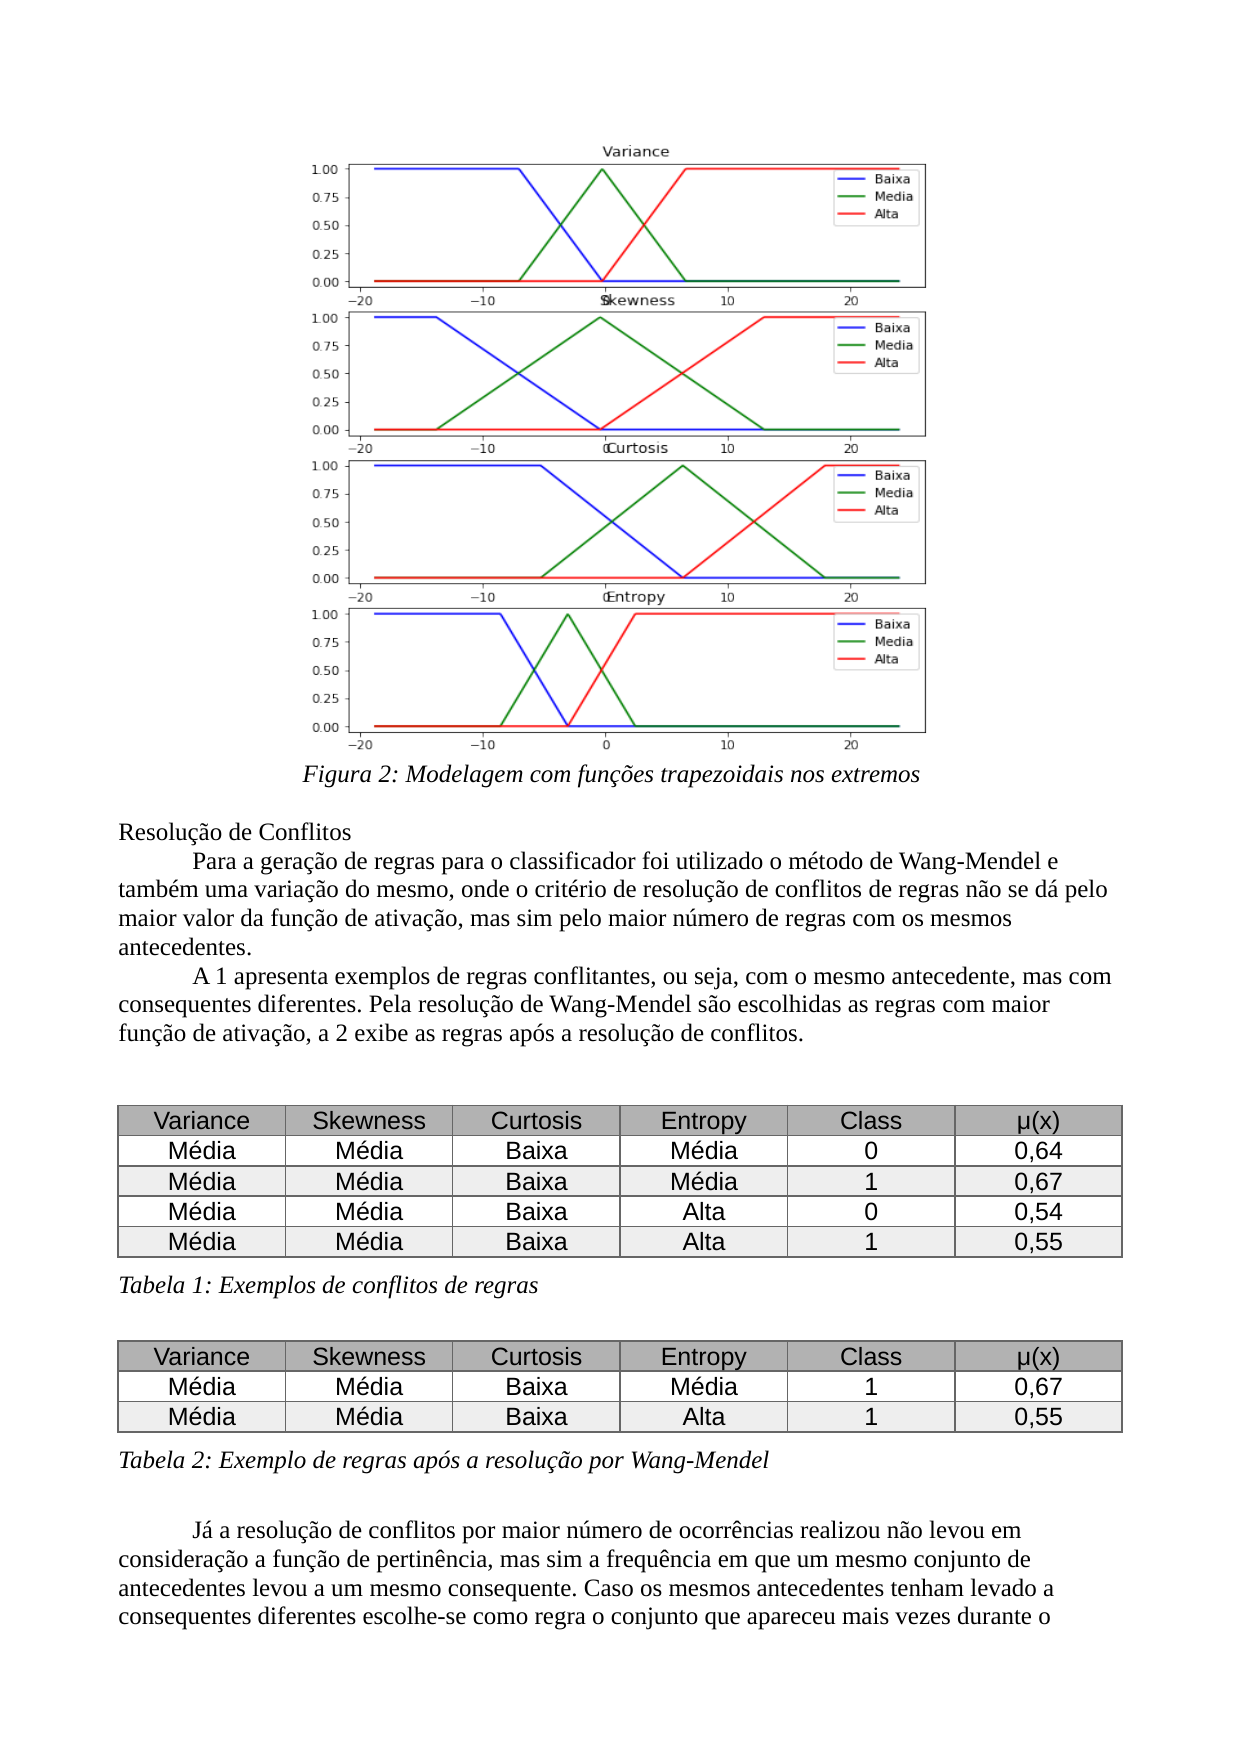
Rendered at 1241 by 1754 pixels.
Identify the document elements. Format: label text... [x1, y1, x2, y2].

text Tabela 2: Exemplo de regras após a resolução por Wang-Mendel [118, 1445, 1122, 1474]
picture [302, 137, 938, 760]
table_cell 0,55 [956, 1402, 1121, 1431]
table_cell Média [119, 1227, 285, 1256]
table_header Curtosis [453, 1342, 619, 1370]
table_cell Média [621, 1136, 787, 1165]
table_cell 0 [788, 1197, 954, 1226]
table_cell Média [119, 1372, 285, 1401]
table_cell 0,64 [956, 1136, 1121, 1165]
text Resolução de Conflitos [118, 817, 1122, 846]
table_header Entropy [621, 1106, 787, 1135]
table_cell Baixa [453, 1227, 619, 1256]
table_cell Média [286, 1372, 452, 1401]
table_header Skewness [286, 1342, 452, 1370]
table_cell 1 [788, 1167, 954, 1195]
table_cell Média [119, 1167, 285, 1195]
table_header μ(x) [956, 1342, 1121, 1370]
table_cell Alta [621, 1197, 787, 1226]
text Tabela 1: Exemplos de conflitos de regras [118, 1270, 1122, 1299]
table_cell Baixa [453, 1167, 619, 1195]
text Já a resolução de conflitos por maior número de ocorrências realizou não levou em consideração a função de pertinência, mas sim a frequência em que um mesmo conjunto de antecedentes levou a um mesmo consequente. Caso os mesmos antecedentes tenham levado a consequentes diferentes escolhe-se como regra o conjunto que apareceu mais vezes durante o treinamento. A Tabela 3 exibe um exemplo de regras conflitantes, sendo a última coluna a contagem de ocorrências da mesma regra. A Tabela 4 apresenta as regras após a resolução por contagem, onde é possível ver que foram escolhidas as regras com maior número de ocorrências. [118, 1515, 1122, 1630]
table_cell Baixa [453, 1197, 619, 1226]
table_cell 0,67 [956, 1167, 1121, 1195]
table_cell 0 [788, 1136, 954, 1165]
table_cell 1 [788, 1227, 954, 1256]
table_cell Média [119, 1197, 285, 1226]
table_cell Média [286, 1227, 452, 1256]
table_header Skewness [286, 1106, 452, 1135]
table_header Entropy [621, 1342, 787, 1370]
text Figura 2: Modelagem com funções trapezoidais nos extremos [302, 760, 938, 788]
table_cell 1 [788, 1372, 954, 1401]
table_header Class [788, 1342, 954, 1370]
table_header Variance [119, 1106, 285, 1135]
table_header Variance [119, 1342, 285, 1370]
table_cell Média [119, 1136, 285, 1165]
table_header Curtosis [453, 1106, 619, 1135]
table_cell 1 [788, 1402, 954, 1431]
table_cell 0,54 [956, 1197, 1121, 1226]
table_cell Alta [621, 1227, 787, 1256]
text A Tabela 1 apresenta exemplos de regras conflitantes, ou seja, com o mesmo antecedente, mas com consequentes diferentes. Pela resolução de Wang-Mendel são escolhidas as regras com maior função de ativação, a Tabela 2 exibe as regras após a resolução de conflitos. [118, 961, 1122, 1047]
table_header μ(x) [956, 1106, 1121, 1135]
table_cell Média [286, 1136, 452, 1165]
table_cell 0,55 [956, 1227, 1121, 1256]
table_cell Média [286, 1402, 452, 1431]
table_cell Média [119, 1402, 285, 1431]
table_cell Média [286, 1167, 452, 1195]
table_cell Média [286, 1197, 452, 1226]
text Para a geração de regras para o classificador foi utilizado o método de Wang-Mendel e também uma variação do mesmo, onde o critério de resolução de conflitos de regras não se dá pelo maior valor da função de ativação, mas sim pelo maior número de regras com os mesmos antecedentes. [118, 846, 1122, 961]
table_cell 0,67 [956, 1372, 1121, 1401]
table_cell Média [621, 1167, 787, 1195]
table_cell Baixa [453, 1136, 619, 1165]
table_cell Baixa [453, 1372, 619, 1401]
table_header Class [788, 1106, 954, 1135]
table_cell Alta [621, 1402, 787, 1431]
table_cell Média [621, 1372, 787, 1401]
table_cell Baixa [453, 1402, 619, 1431]
